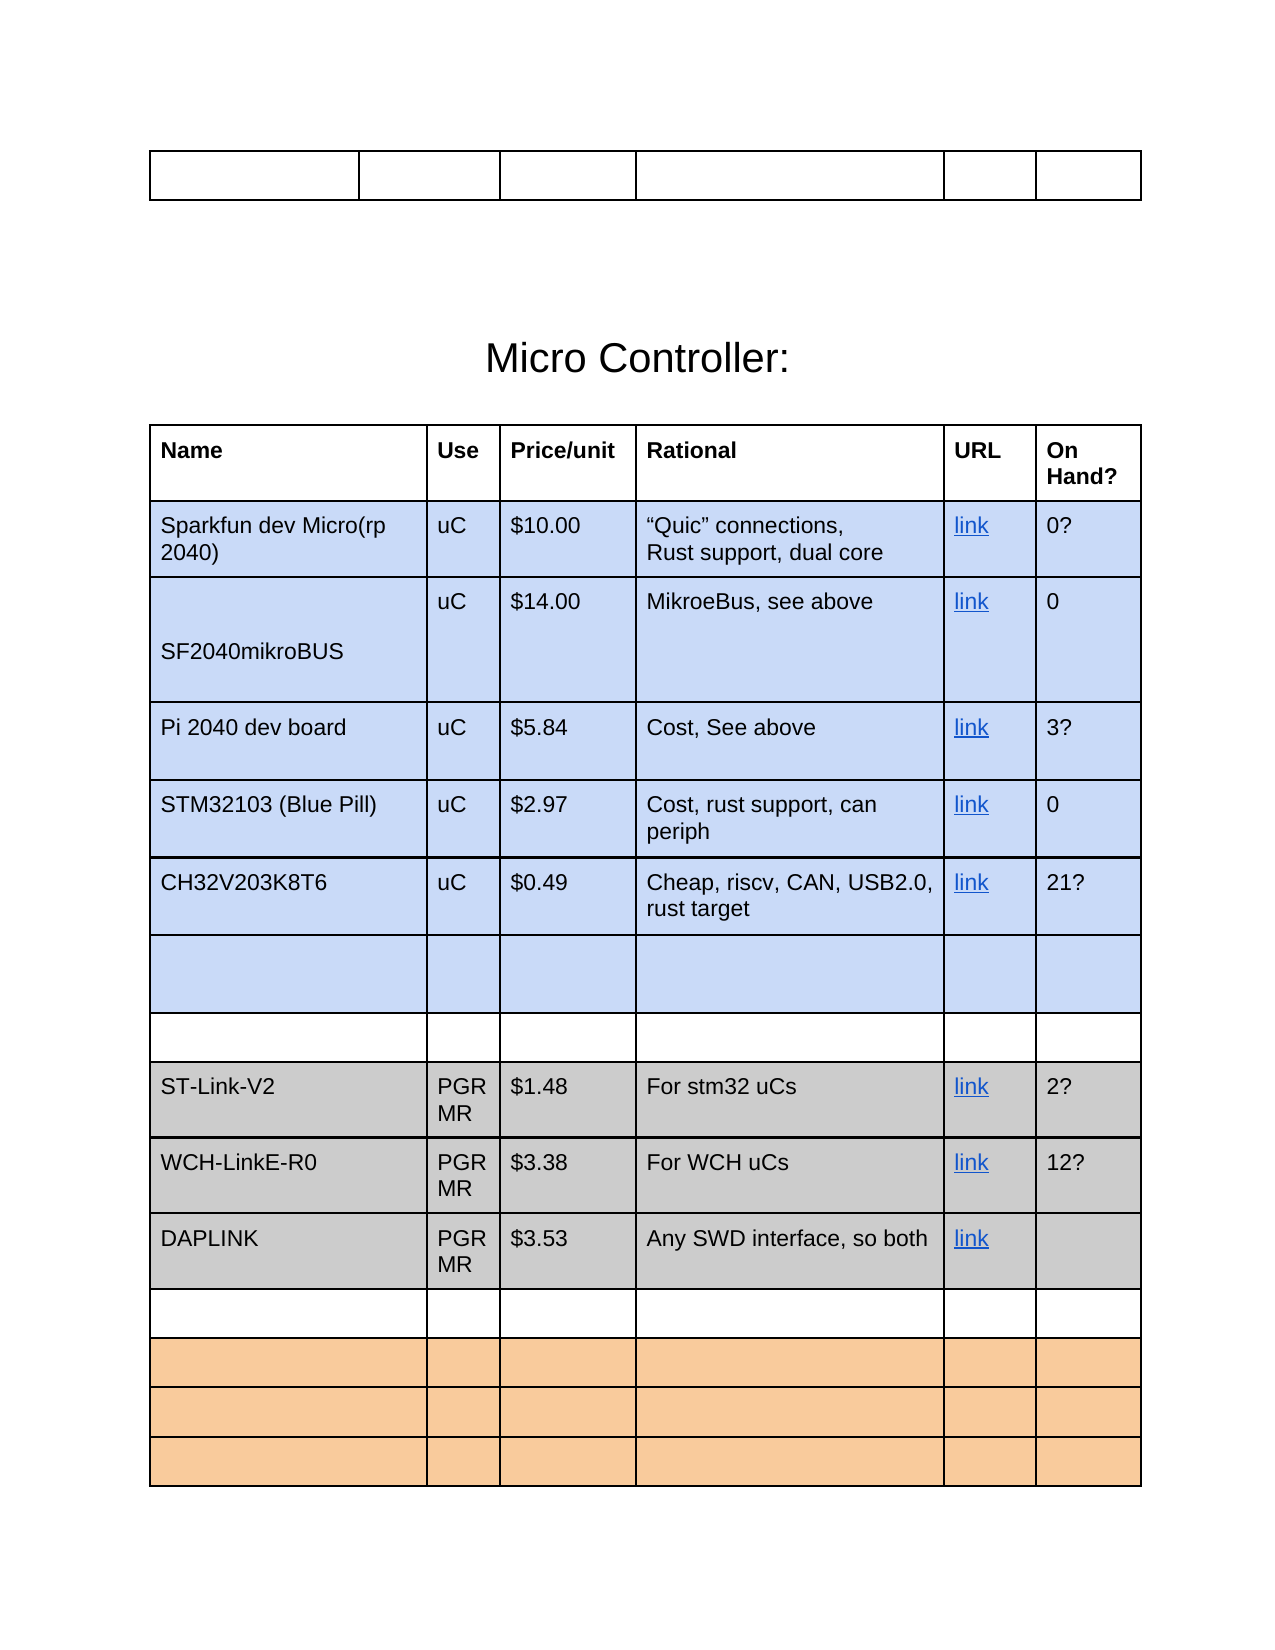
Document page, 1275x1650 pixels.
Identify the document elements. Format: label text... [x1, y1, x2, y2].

table_cell [1037, 1290, 1140, 1337]
table_cell [360, 152, 499, 199]
table_cell [501, 936, 635, 1012]
table_cell [428, 936, 499, 1012]
table_cell [945, 1388, 1035, 1436]
table_cell [501, 1339, 635, 1386]
table_cell uC [428, 578, 499, 701]
table_cell uC [428, 859, 499, 934]
table_cell [637, 1339, 943, 1386]
table_cell DAPLINK [151, 1214, 426, 1288]
table_cell WCH-LinkE-R0 [151, 1139, 426, 1212]
table_cell link [945, 781, 1035, 856]
subtitle Micro Controller: [150, 334, 1125, 382]
table_cell $3.53 [501, 1214, 635, 1288]
table_cell [1037, 1214, 1140, 1288]
table_cell SF2040mikroBUS [151, 578, 426, 701]
table_cell [1037, 1014, 1140, 1061]
table_cell Any SWD interface, so both [637, 1214, 943, 1288]
table_cell [637, 152, 943, 199]
table_cell $0.49 [501, 859, 635, 934]
table_cell [637, 1290, 943, 1337]
table_cell $10.00 [501, 502, 635, 576]
table_cell [945, 152, 1035, 199]
table_cell link [945, 502, 1035, 576]
table_cell [428, 1388, 499, 1436]
table_cell $3.38 [501, 1139, 635, 1212]
table_header URL [945, 426, 1035, 500]
table_cell [1037, 936, 1140, 1012]
table_cell [501, 1014, 635, 1061]
table_cell [151, 1339, 426, 1386]
table_cell [945, 1014, 1035, 1061]
table_cell Cheap, riscv, CAN, USB2.0, rust target [637, 859, 943, 934]
table_cell 0? [1037, 502, 1140, 576]
table_cell Cost, rust support, can periph [637, 781, 943, 856]
table_cell 3? [1037, 703, 1140, 779]
table_cell ST-Link-V2 [151, 1063, 426, 1136]
table_cell link [945, 1063, 1035, 1136]
table_cell [151, 152, 358, 199]
table_cell [637, 1014, 943, 1061]
table_header Price/unit [501, 426, 635, 500]
table_cell link [945, 703, 1035, 779]
table_header On Hand? [1037, 426, 1140, 500]
table_cell [501, 1290, 635, 1337]
table_cell [151, 936, 426, 1012]
table_cell [428, 1438, 499, 1485]
table_cell [428, 1339, 499, 1386]
table_cell [945, 936, 1035, 1012]
table_cell Cost, See above [637, 703, 943, 779]
table_cell CH32V203K8T6 [151, 859, 426, 934]
table_cell “Quic” connections, Rust support, dual core [637, 502, 943, 576]
table_cell [428, 1014, 499, 1061]
table_header Use [428, 426, 499, 500]
table_cell For stm32 uCs [637, 1063, 943, 1136]
table_cell For WCH uCs [637, 1139, 943, 1212]
table_cell [1037, 1388, 1140, 1436]
table_cell [1037, 1339, 1140, 1386]
table_cell [151, 1014, 426, 1061]
table_cell [945, 1438, 1035, 1485]
table_header Rational [637, 426, 943, 500]
table_cell [151, 1438, 426, 1485]
table_cell [501, 152, 635, 199]
table_cell 0 [1037, 781, 1140, 856]
table_cell [637, 936, 943, 1012]
table_cell 12? [1037, 1139, 1140, 1212]
table_cell [637, 1388, 943, 1436]
table_cell PGRMR [428, 1063, 499, 1136]
table_header Name [151, 426, 426, 500]
table_cell uC [428, 703, 499, 779]
table_cell STM32103 (Blue Pill) [151, 781, 426, 856]
table_cell link [945, 1139, 1035, 1212]
table_cell 0 [1037, 578, 1140, 701]
table_cell [501, 1388, 635, 1436]
table_cell [945, 1339, 1035, 1386]
table_cell $2.97 [501, 781, 635, 856]
table_cell $14.00 [501, 578, 635, 701]
table_cell Sparkfun dev Micro(rp 2040) [151, 502, 426, 576]
table_cell 2? [1037, 1063, 1140, 1136]
table_cell [945, 1290, 1035, 1337]
table_cell MikroeBus, see above [637, 578, 943, 701]
table_cell $1.48 [501, 1063, 635, 1136]
table_cell [1037, 152, 1140, 199]
table_cell 21? [1037, 859, 1140, 934]
table_cell Pi 2040 dev board [151, 703, 426, 779]
table_cell uC [428, 502, 499, 576]
table_cell [151, 1290, 426, 1337]
table_cell PGRMR [428, 1139, 499, 1212]
table_cell PGRMR [428, 1214, 499, 1288]
table_cell uC [428, 781, 499, 856]
table_cell [151, 1388, 426, 1436]
table_cell [637, 1438, 943, 1485]
table_cell $5.84 [501, 703, 635, 779]
table_cell link [945, 859, 1035, 934]
table_cell [501, 1438, 635, 1485]
table_cell [1037, 1438, 1140, 1485]
table_cell [428, 1290, 499, 1337]
table_cell link [945, 1214, 1035, 1288]
table_cell link [945, 578, 1035, 701]
